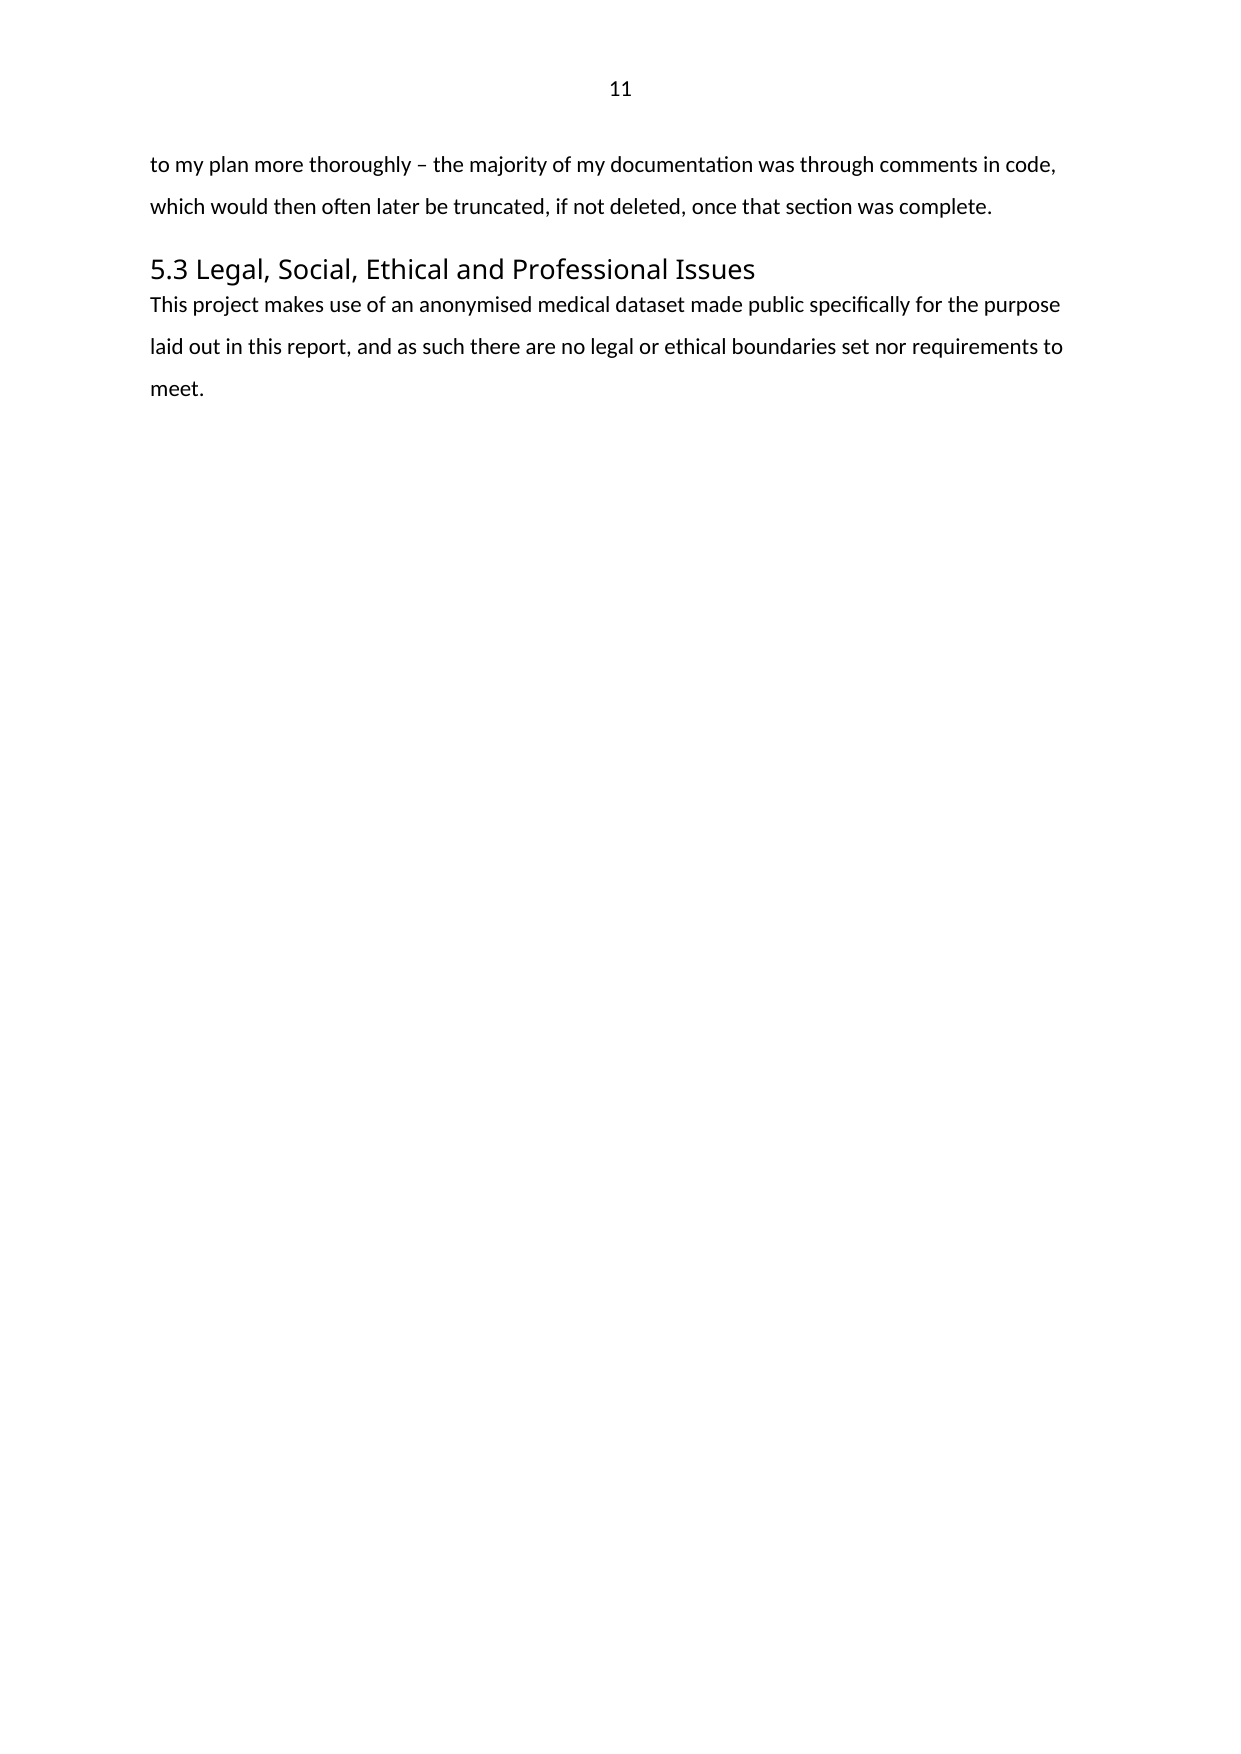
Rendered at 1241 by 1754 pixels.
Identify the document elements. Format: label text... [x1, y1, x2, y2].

subtitle 5.3 Legal, Social, Ethical and Professional Issues [150, 251, 1090, 287]
text to my plan more thoroughly – the majority of my documentation was through comments in code, which would then often later be truncated, if not deleted, once that section was complete. [150, 150, 1090, 220]
text This project makes use of an anonymised medical dataset made public specifically for the purpose laid out in this report, and as such there are no legal or ethical boundaries set nor requirements to meet. [150, 290, 1090, 402]
